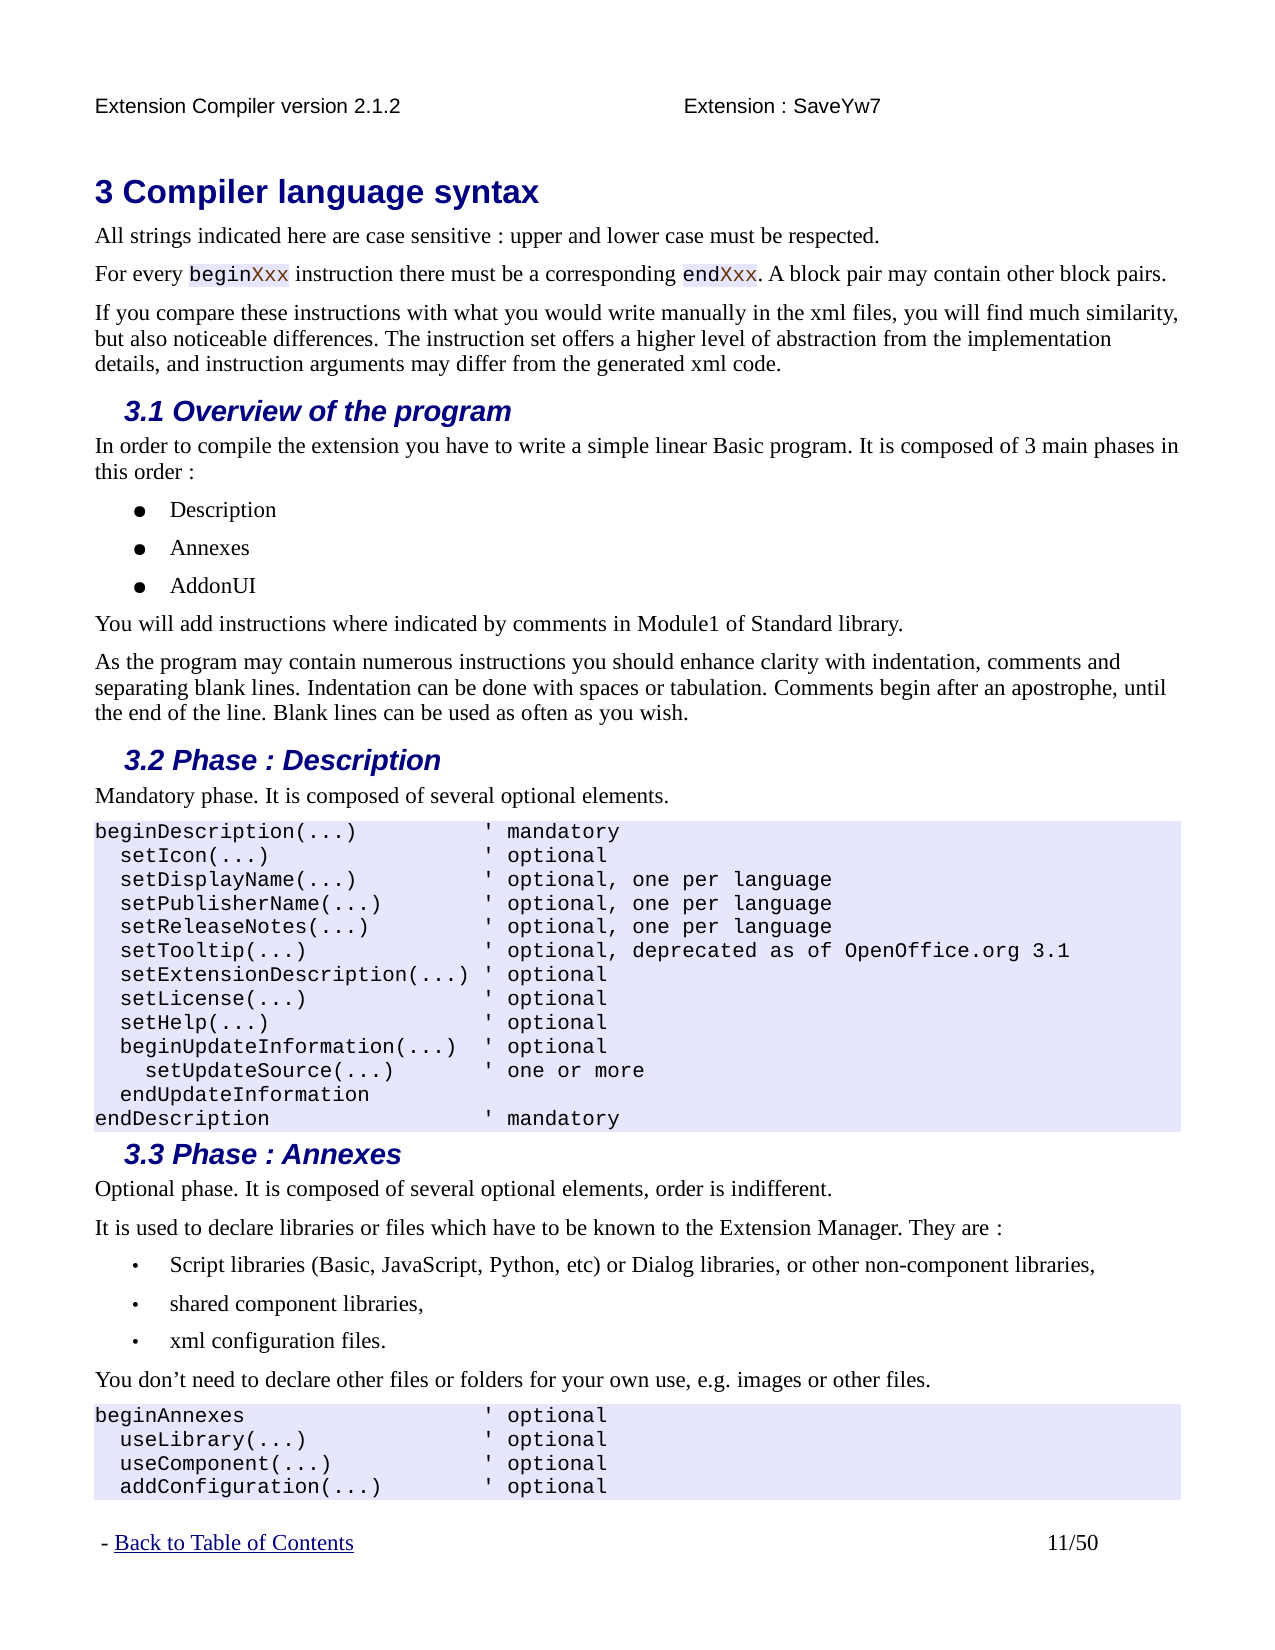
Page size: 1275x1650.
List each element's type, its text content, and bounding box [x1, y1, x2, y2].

text endUpdateInformation [94, 1084, 1181, 1108]
text setHelp(...) ' optional [94, 1012, 1181, 1036]
text All strings indicated here are case sensitive : upper and lower case must be respected. [94, 222, 1181, 248]
text beginUpdateInformation(...) ' optional [94, 1036, 1181, 1060]
text endDescription ' mandatory [94, 1108, 1181, 1132]
text setLicense(...) ' optional [94, 988, 1181, 1012]
text For every beginXxx instruction there must be a corresponding endXxx. A block pair may contain other block pairs. [94, 261, 1181, 287]
list shared component libraries, [132, 1290, 1181, 1316]
text In order to compile the extension you have to write a simple linear Basic program. It is composed of 3 main phases in this order : [94, 433, 1181, 484]
text addConfiguration(...) ' optional [94, 1476, 1181, 1500]
list Script libraries (Basic, JavaScript, Python, etc) or Dialog libraries, or other non-component libraries, [132, 1252, 1181, 1278]
text setTooltip(...) ' optional, deprecated as of OpenOffice.org 3.1 [94, 940, 1181, 964]
subtitle Phase : Annexes [124, 1138, 1181, 1170]
text useLibrary(...) ' optional [94, 1428, 1181, 1452]
text setExtensionDescription(...) ' optional [94, 964, 1181, 988]
text setPublisherName(...) ' optional, one per language [94, 892, 1181, 916]
subtitle Compiler language syntax [94, 172, 1181, 210]
text setDisplayName(...) ' optional, one per language [94, 868, 1181, 892]
text You will add instructions where indicated by comments in Module1 of Standard library. [94, 611, 1181, 637]
text As the program may contain numerous instructions you should enhance clarity with indentation, comments and separating blank lines. Indentation can be done with spaces or tabulation. Comments begin after an apostrophe, until the end of the line. Blank lines can be used as often as you wish. [94, 649, 1181, 726]
text setReleaseNotes(...) ' optional, one per language [94, 916, 1181, 940]
list xml configuration files. [132, 1328, 1181, 1354]
text You don’t need to declare other files or folders for your own use, e.g. images or other files. [94, 1366, 1181, 1392]
text beginAnnexes ' optional [94, 1404, 1181, 1428]
text setIcon(...) ' optional [94, 844, 1181, 868]
list AddonUI [132, 573, 1181, 598]
text beginDescription(...) ' mandatory [94, 821, 1181, 844]
list Description [132, 497, 1181, 522]
subtitle Phase : Description [124, 744, 1181, 777]
text setUpdateSource(...) ' one or more [94, 1060, 1181, 1084]
text Mandatory phase. It is composed of several optional elements. [94, 782, 1181, 808]
subtitle Overview of the program [124, 395, 1181, 427]
text Optional phase. It is composed of several optional elements, order is indifferent. [94, 1176, 1181, 1202]
text If you compare these instructions with what you would write manually in the xml files, you will find much similarity, but also noticeable differences. The instruction set offers a higher level of abstraction from the implementation details, and instruction arguments may differ from the generated xml code. [94, 300, 1181, 377]
list Annexes [132, 535, 1181, 561]
text useComponent(...) ' optional [94, 1452, 1181, 1476]
text It is used to declare libraries or files which have to be known to the Extension Manager. They are : [94, 1214, 1181, 1240]
